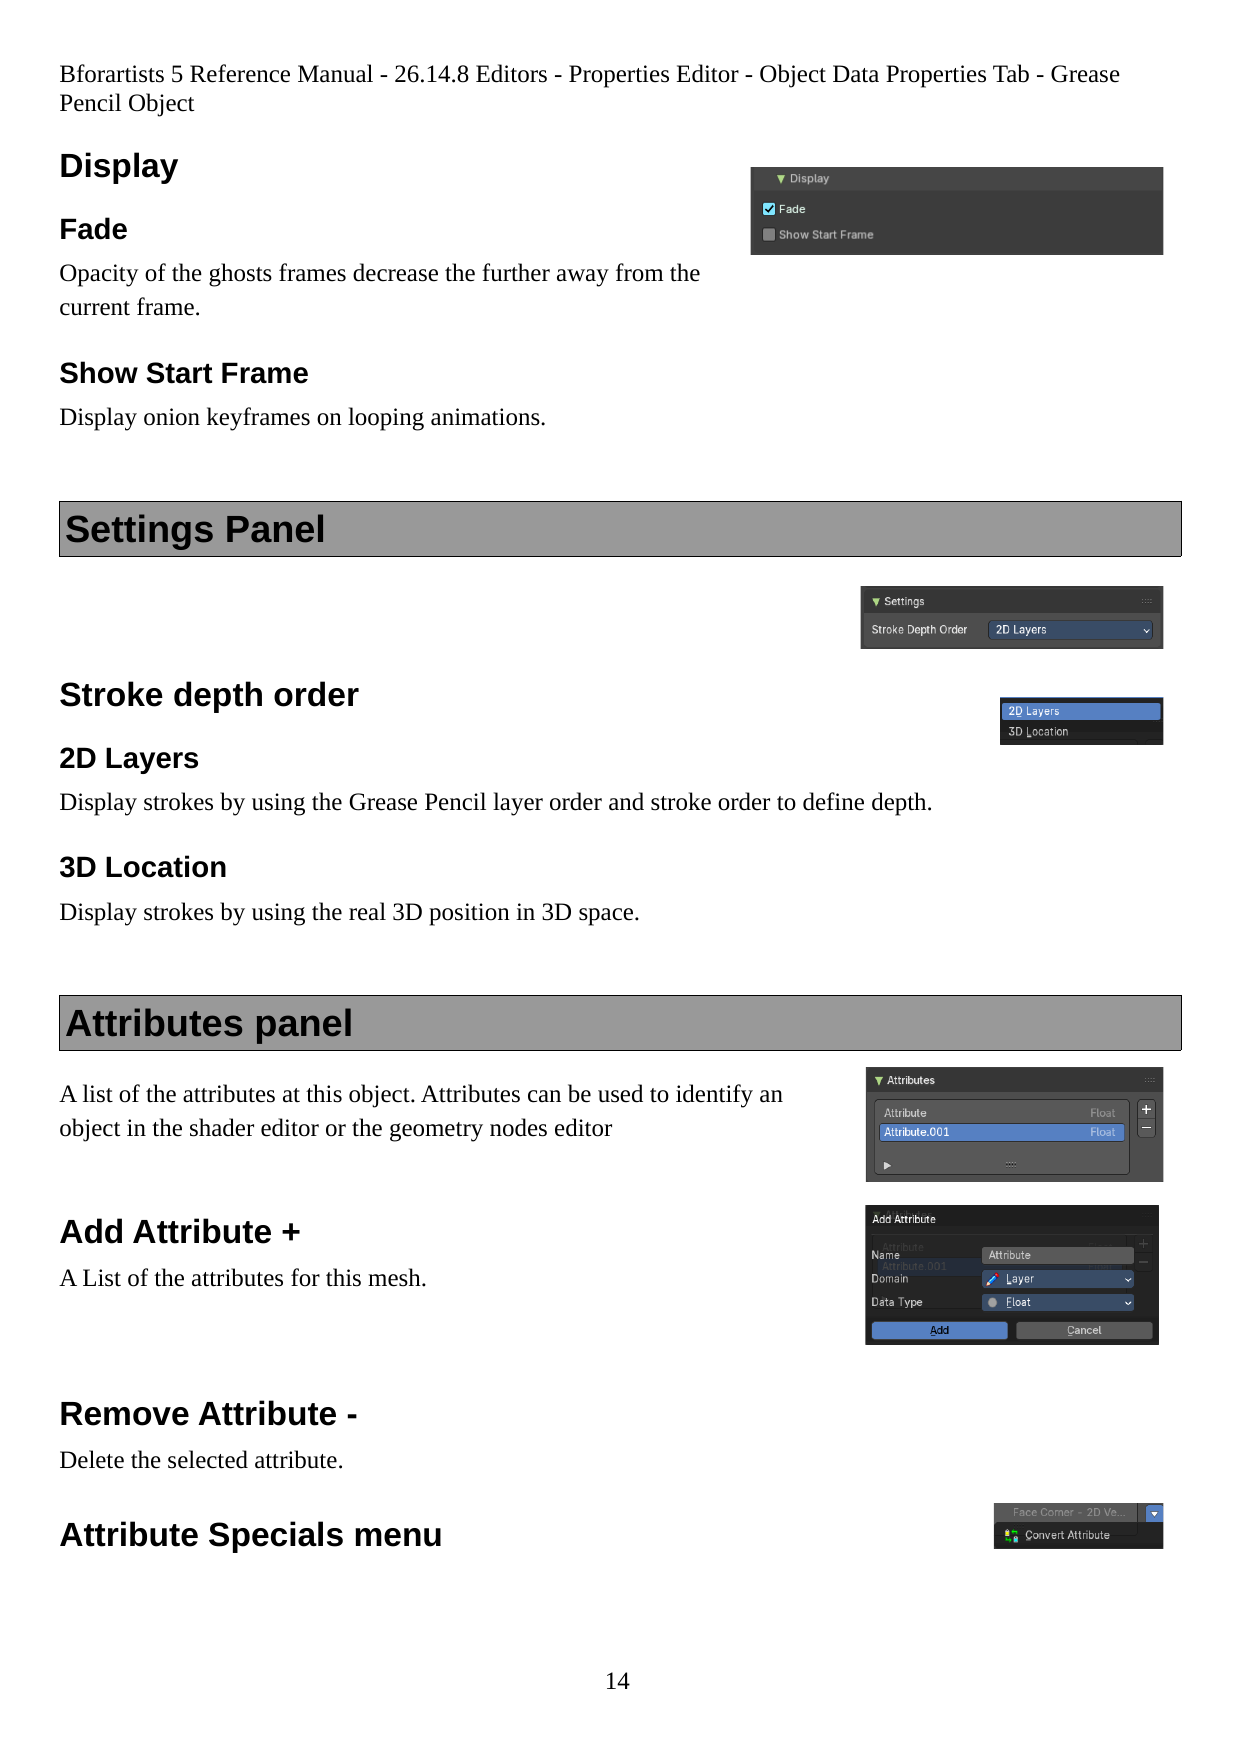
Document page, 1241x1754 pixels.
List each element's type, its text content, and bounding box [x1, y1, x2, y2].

subtitle Stroke depth order [59, 675, 1181, 713]
text A list of the attributes at this object. Attributes can be used to identify an object in the shader editor or the geometry nodes editor [59, 1079, 865, 1142]
picture [993, 1503, 1164, 1549]
picture [865, 1205, 1159, 1345]
picture [1000, 697, 1164, 745]
subtitle 3D Location [59, 850, 1181, 884]
subtitle Fade [59, 212, 750, 246]
text Opacity of the ghosts frames decrease the further away from the current frame. [59, 258, 1181, 321]
picture [860, 586, 1164, 649]
text Delete the selected attribute. [59, 1445, 1181, 1474]
table_header Attributes panel [60, 996, 1181, 1050]
subtitle Display [59, 146, 1181, 185]
subtitle Remove Attribute - [59, 1394, 1181, 1432]
subtitle [1159, 1212, 1181, 1251]
text Display strokes by using the Grease Pencil layer order and stroke order to define depth. [59, 787, 1181, 816]
table_header Settings Panel [60, 502, 1181, 556]
subtitle 2D Layers [59, 741, 1181, 774]
text A List of the attributes for this mesh. [59, 1263, 865, 1292]
subtitle Attribute Specials menu [59, 1515, 1181, 1553]
picture [750, 167, 1164, 255]
subtitle Add Attribute + [59, 1212, 865, 1251]
text Display onion keyframes on looping animations. [59, 402, 1181, 431]
picture [865, 1067, 1164, 1182]
text Display strokes by using the real 3D position in 3D space. [59, 897, 1181, 925]
subtitle [1164, 212, 1181, 246]
subtitle Show Start Frame [59, 356, 1181, 390]
